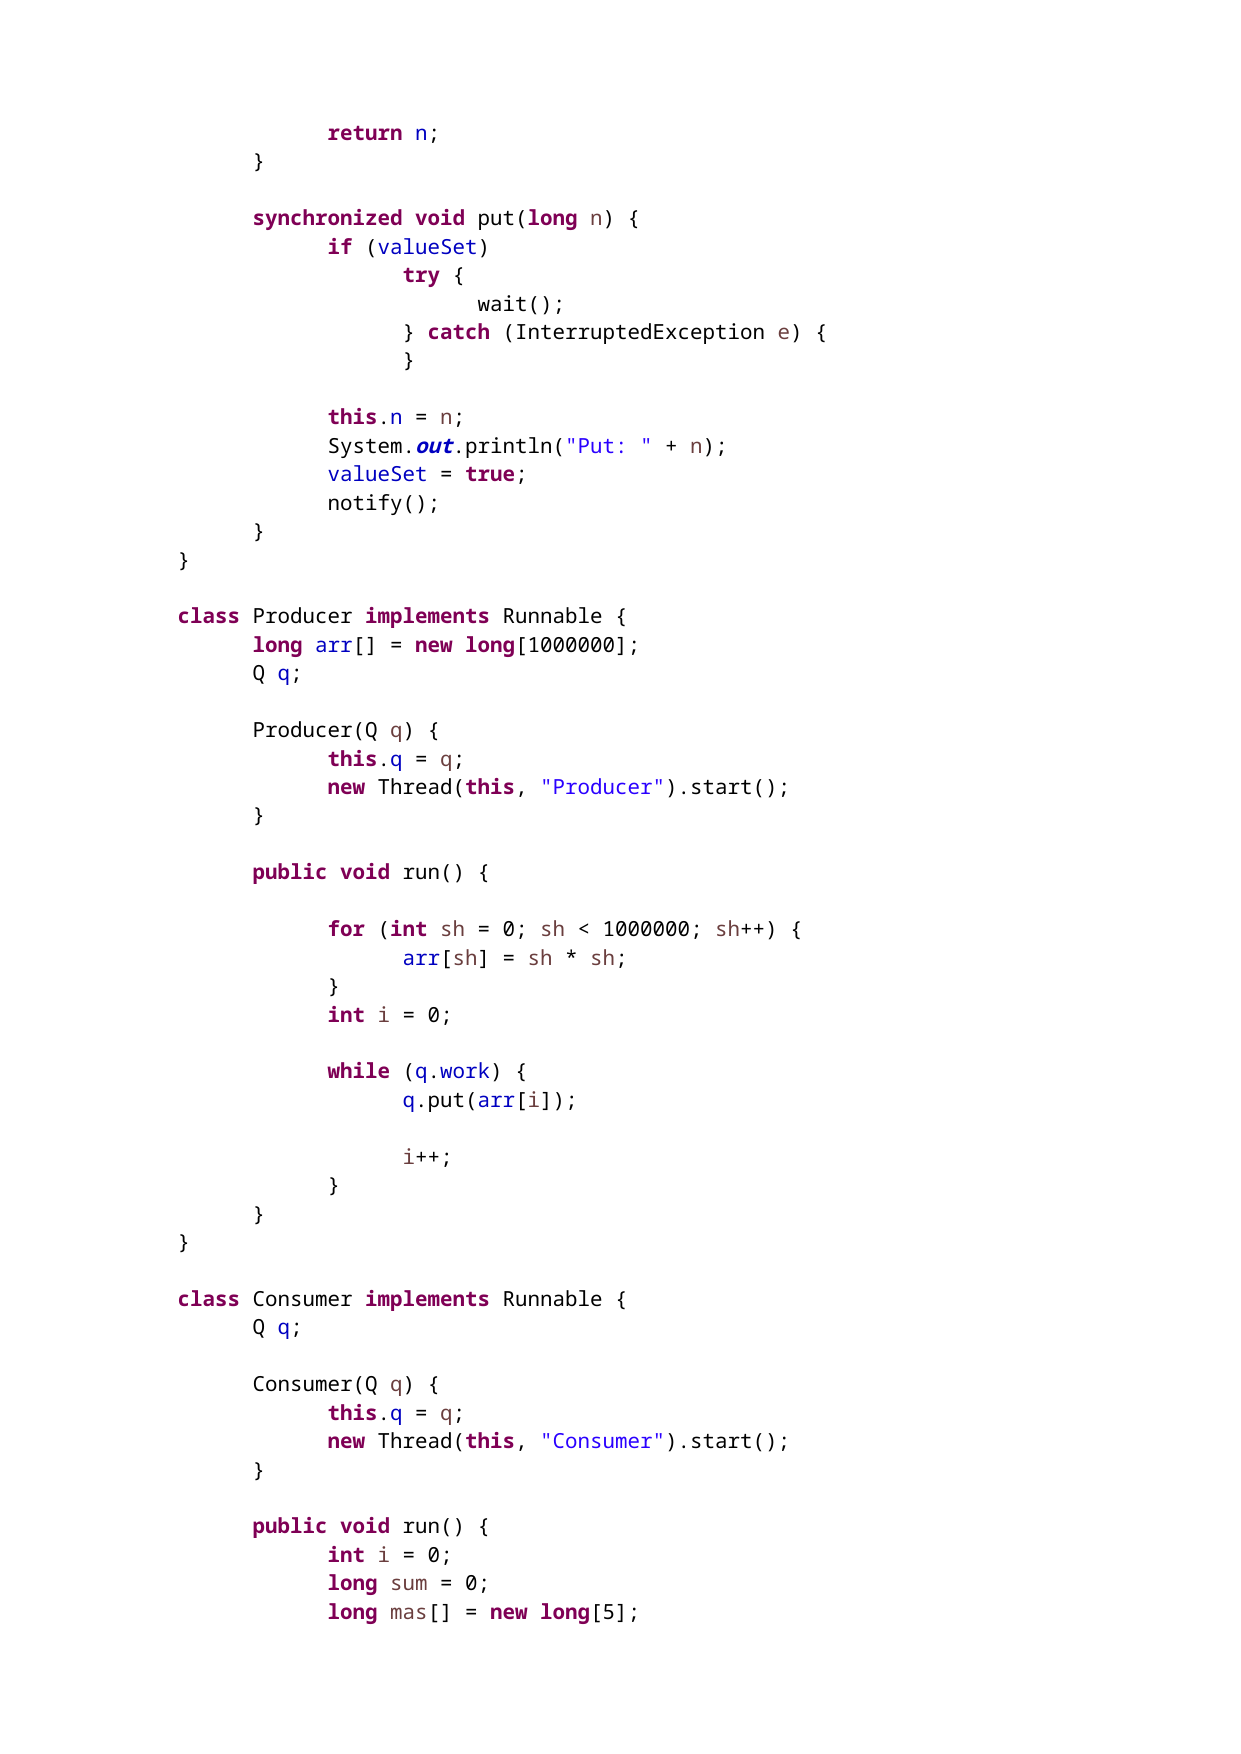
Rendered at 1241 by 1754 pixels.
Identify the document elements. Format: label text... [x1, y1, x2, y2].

text } catch (InterruptedException e) { [177, 317, 1152, 346]
text notify(); [177, 488, 1152, 516]
text public void run() { [177, 1512, 1152, 1540]
text i++; [177, 1142, 1152, 1170]
text for (int sh = 0; sh < 1000000; sh++) { [177, 914, 1152, 943]
text } [177, 147, 1152, 175]
text } [177, 516, 1152, 545]
text wait(); [177, 289, 1152, 317]
text System.out.println("Put: " + n); [177, 431, 1152, 459]
text this.n = n; [177, 402, 1152, 431]
text while (q.work) { [177, 1057, 1152, 1085]
text arr[sh] = sh * sh; [177, 943, 1152, 971]
text long sum = 0; [177, 1568, 1152, 1597]
text } [177, 1455, 1152, 1483]
text Q q; [177, 1312, 1152, 1341]
text class Producer implements Runnable { [177, 602, 1152, 630]
text } [177, 346, 1152, 374]
text long mas[] = new long[5]; [177, 1597, 1152, 1625]
text synchronized void put(long n) { [177, 203, 1152, 232]
text Consumer(Q q) { [177, 1369, 1152, 1398]
text q.put(arr[i]); [177, 1085, 1152, 1113]
text new Thread(this, "Consumer").start(); [177, 1426, 1152, 1455]
text } [177, 545, 1152, 573]
text } [177, 1199, 1152, 1227]
text } [177, 971, 1152, 1000]
text } [177, 801, 1152, 829]
text return n; [177, 118, 1152, 147]
text int i = 0; [177, 1540, 1152, 1568]
text Q q; [177, 658, 1152, 687]
text class Consumer implements Runnable { [177, 1284, 1152, 1312]
text } [177, 1170, 1152, 1199]
text this.q = q; [177, 744, 1152, 772]
text valueSet = true; [177, 459, 1152, 488]
text this.q = q; [177, 1398, 1152, 1426]
text new Thread(this, "Producer").start(); [177, 772, 1152, 801]
text Producer(Q q) { [177, 715, 1152, 744]
text long arr[] = new long[1000000]; [177, 630, 1152, 658]
text if (valueSet) [177, 232, 1152, 260]
text } [177, 1227, 1152, 1256]
text int i = 0; [177, 1000, 1152, 1028]
text try { [177, 260, 1152, 289]
text public void run() { [177, 857, 1152, 886]
